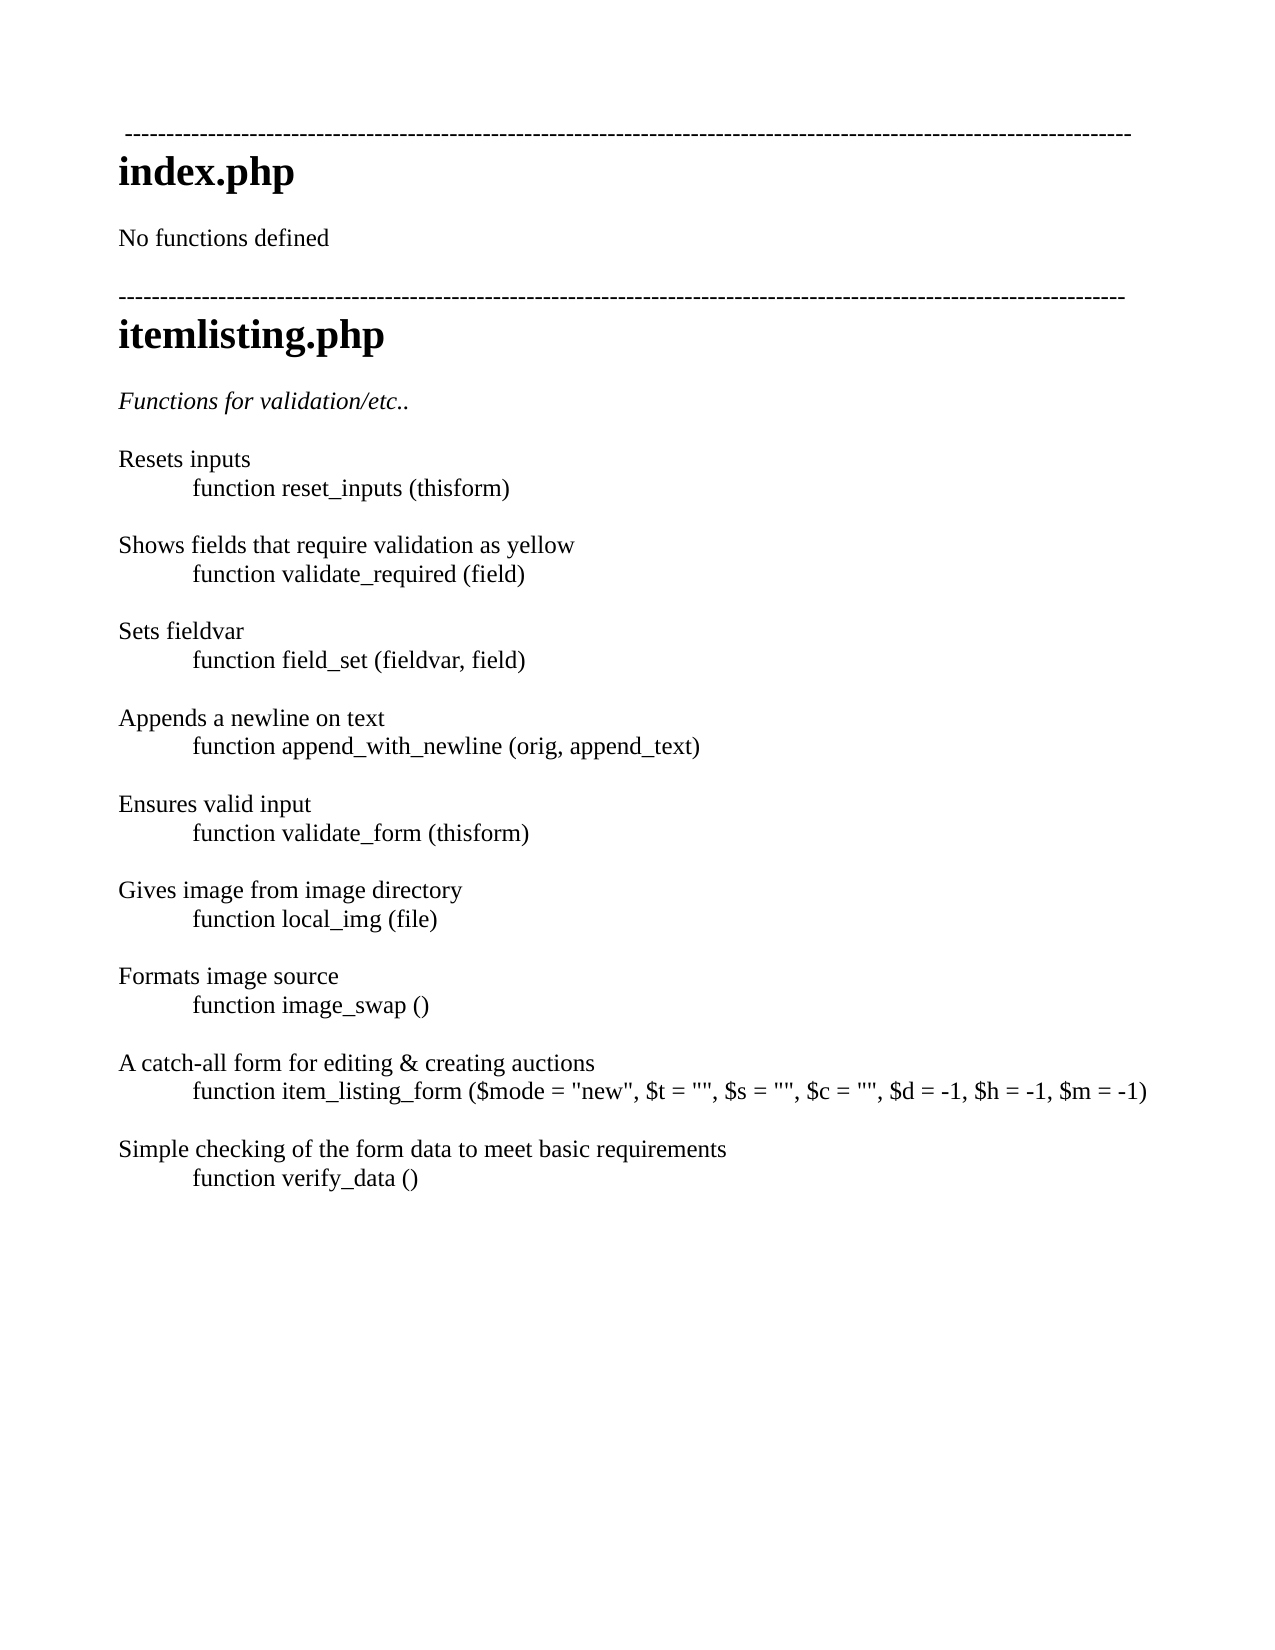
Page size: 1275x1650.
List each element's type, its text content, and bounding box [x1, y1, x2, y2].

text function reset_inputs (thisform) [118, 473, 1157, 501]
text Shows fields that require validation as yellow [118, 530, 1157, 559]
text function append_with_newline (orig, append_text) [118, 731, 1157, 760]
text Gives image from image directory [118, 875, 1157, 904]
text Formats image source [118, 961, 1157, 990]
text Sets fieldvar [118, 616, 1157, 645]
text Functions for validation/etc.. [118, 386, 1157, 415]
text No functions defined [118, 223, 1157, 252]
text Simple checking of the form data to meet basic requirements [118, 1134, 1157, 1163]
text function validate_form (thisform) [118, 818, 1157, 846]
text ------------------------------------------------------------------------------------------------------------------------- [118, 281, 1157, 310]
text Ensures valid input [118, 789, 1157, 818]
text function verify_data () [118, 1163, 1157, 1191]
text function image_swap () [118, 990, 1157, 1019]
text function item_listing_form ($mode = "new", $t = "", $s = "", $c = "", $d = -1, $h = -1, $m = -1) [118, 1076, 1157, 1105]
text itemlisting.php [118, 310, 1157, 358]
text A catch-all form for editing & creating auctions [118, 1048, 1157, 1076]
text Appends a newline on text [118, 703, 1157, 731]
text function local_img (file) [118, 904, 1157, 933]
text function validate_required (field) [118, 559, 1157, 588]
text index.php [118, 147, 1157, 195]
text function field_set (fieldvar, field) [118, 645, 1157, 674]
text Resets inputs [118, 444, 1157, 473]
text ------------------------------------------------------------------------------------------------------------------------- [118, 118, 1157, 147]
